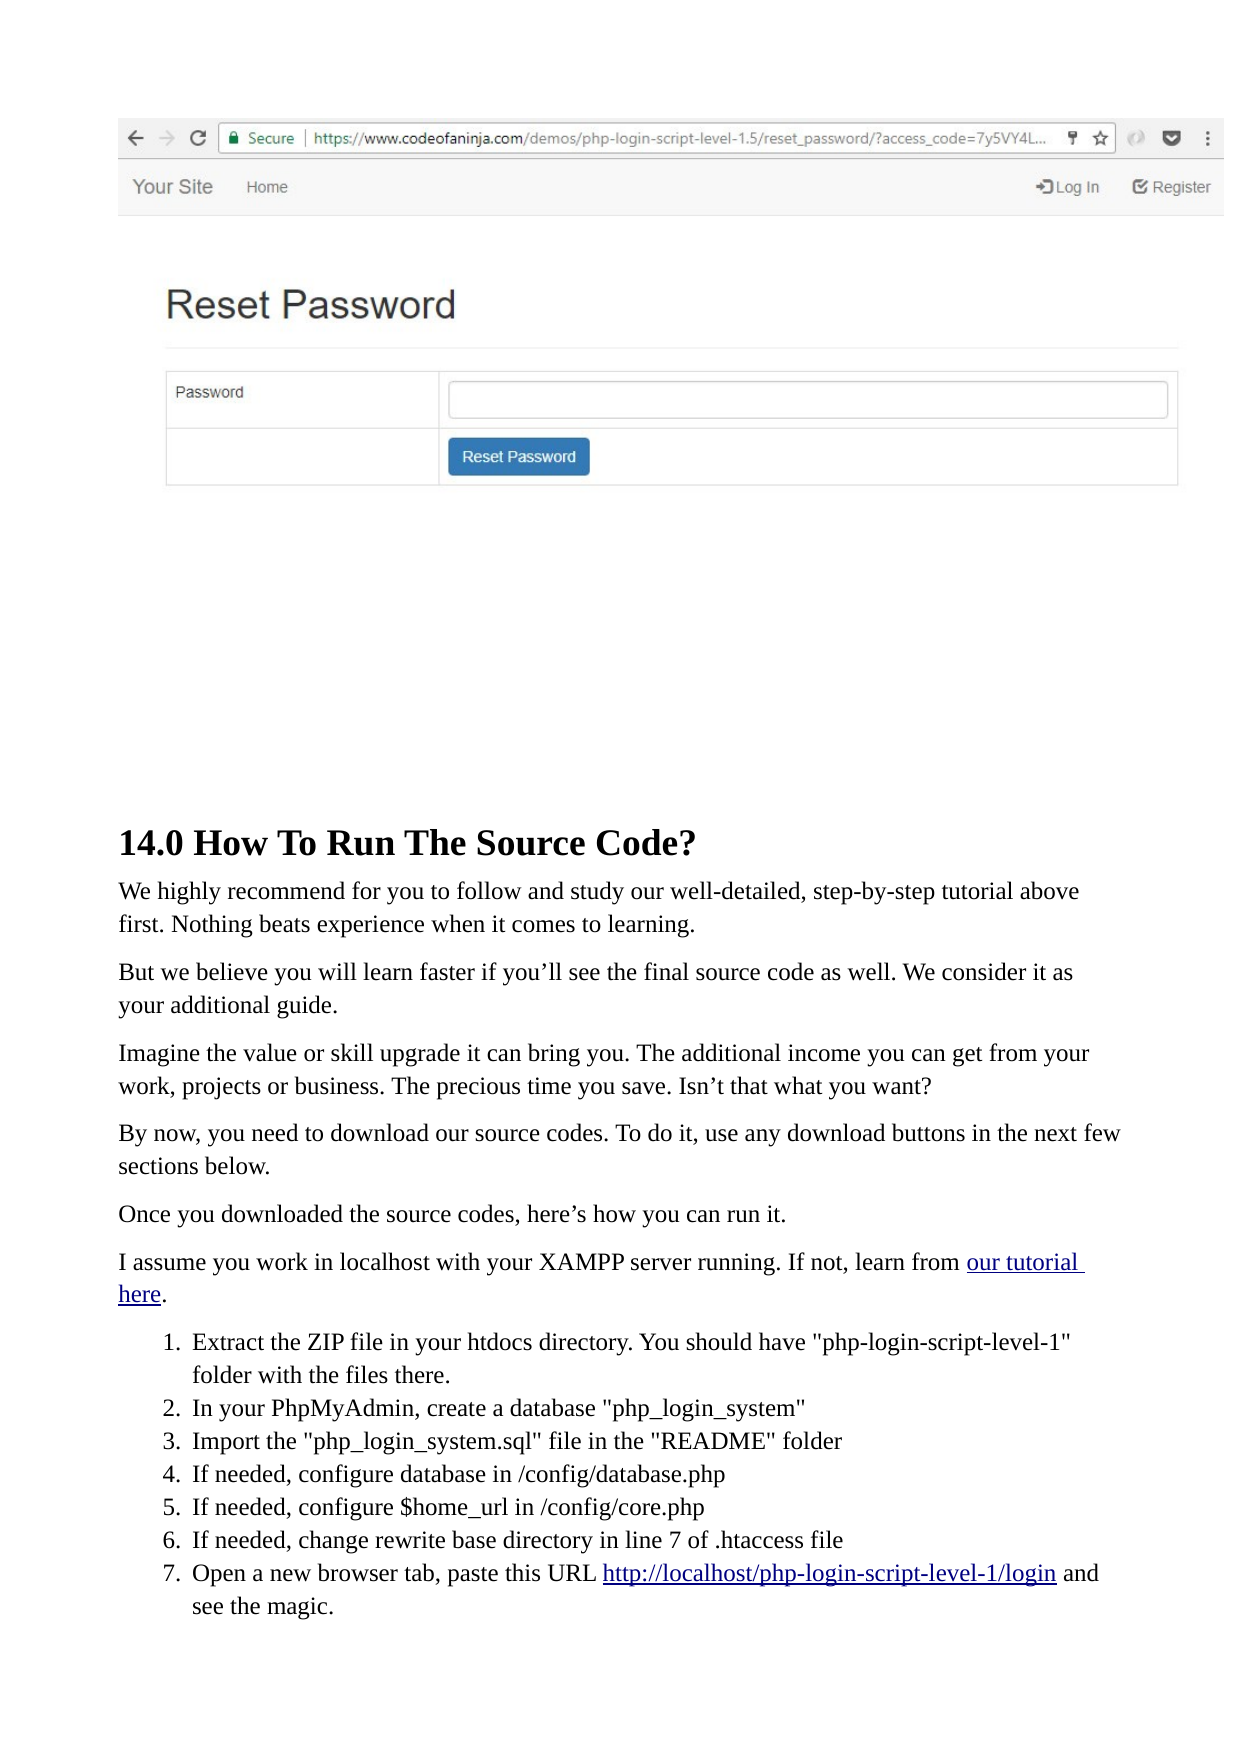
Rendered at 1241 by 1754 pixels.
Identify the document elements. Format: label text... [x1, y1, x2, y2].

text Imagine the value or skill upgrade it can bring you. The additional income you can get from your work, projects or business. The precious time you save. Isn’t that what you want? [118, 1038, 1122, 1099]
list Open a new browser tab, paste this URL http://localhost/php-login-script-level-1/login and see the magic. [162, 1558, 1122, 1620]
text But we believe you will learn faster if you’ll see the final source code as well. We consider it as your additional guide. [118, 957, 1122, 1019]
subtitle 14.0 How To Run The Source Code? [118, 821, 1122, 864]
text By now, you need to download our source codes. To do it, use any download buttons in the next few sections below. [118, 1118, 1122, 1180]
text I assume you work in localhost with your XAMPP server running. If not, learn from our tutorial here. [118, 1247, 1122, 1308]
list If needed, change rewrite base directory in line 7 of .htaccess file [162, 1525, 1122, 1554]
picture [118, 118, 1224, 782]
text We highly recommend for you to follow and study our well-detailed, step-by-step tutorial above first. Nothing beats experience when it comes to learning. [118, 876, 1122, 938]
list In your PhpMyAdmin, create a database "php_login_system" [162, 1393, 1122, 1422]
list Extract the ZIP file in your htdocs directory. You should have "php-login-script-level-1" folder with the files there. [162, 1327, 1122, 1389]
list If needed, configure database in /config/database.php [162, 1459, 1122, 1488]
text Once you downloaded the source codes, here’s how you can run it. [118, 1199, 1122, 1228]
list If needed, configure $home_url in /config/core.php [162, 1492, 1122, 1521]
list Import the "php_login_system.sql" file in the "README" folder [162, 1426, 1122, 1455]
